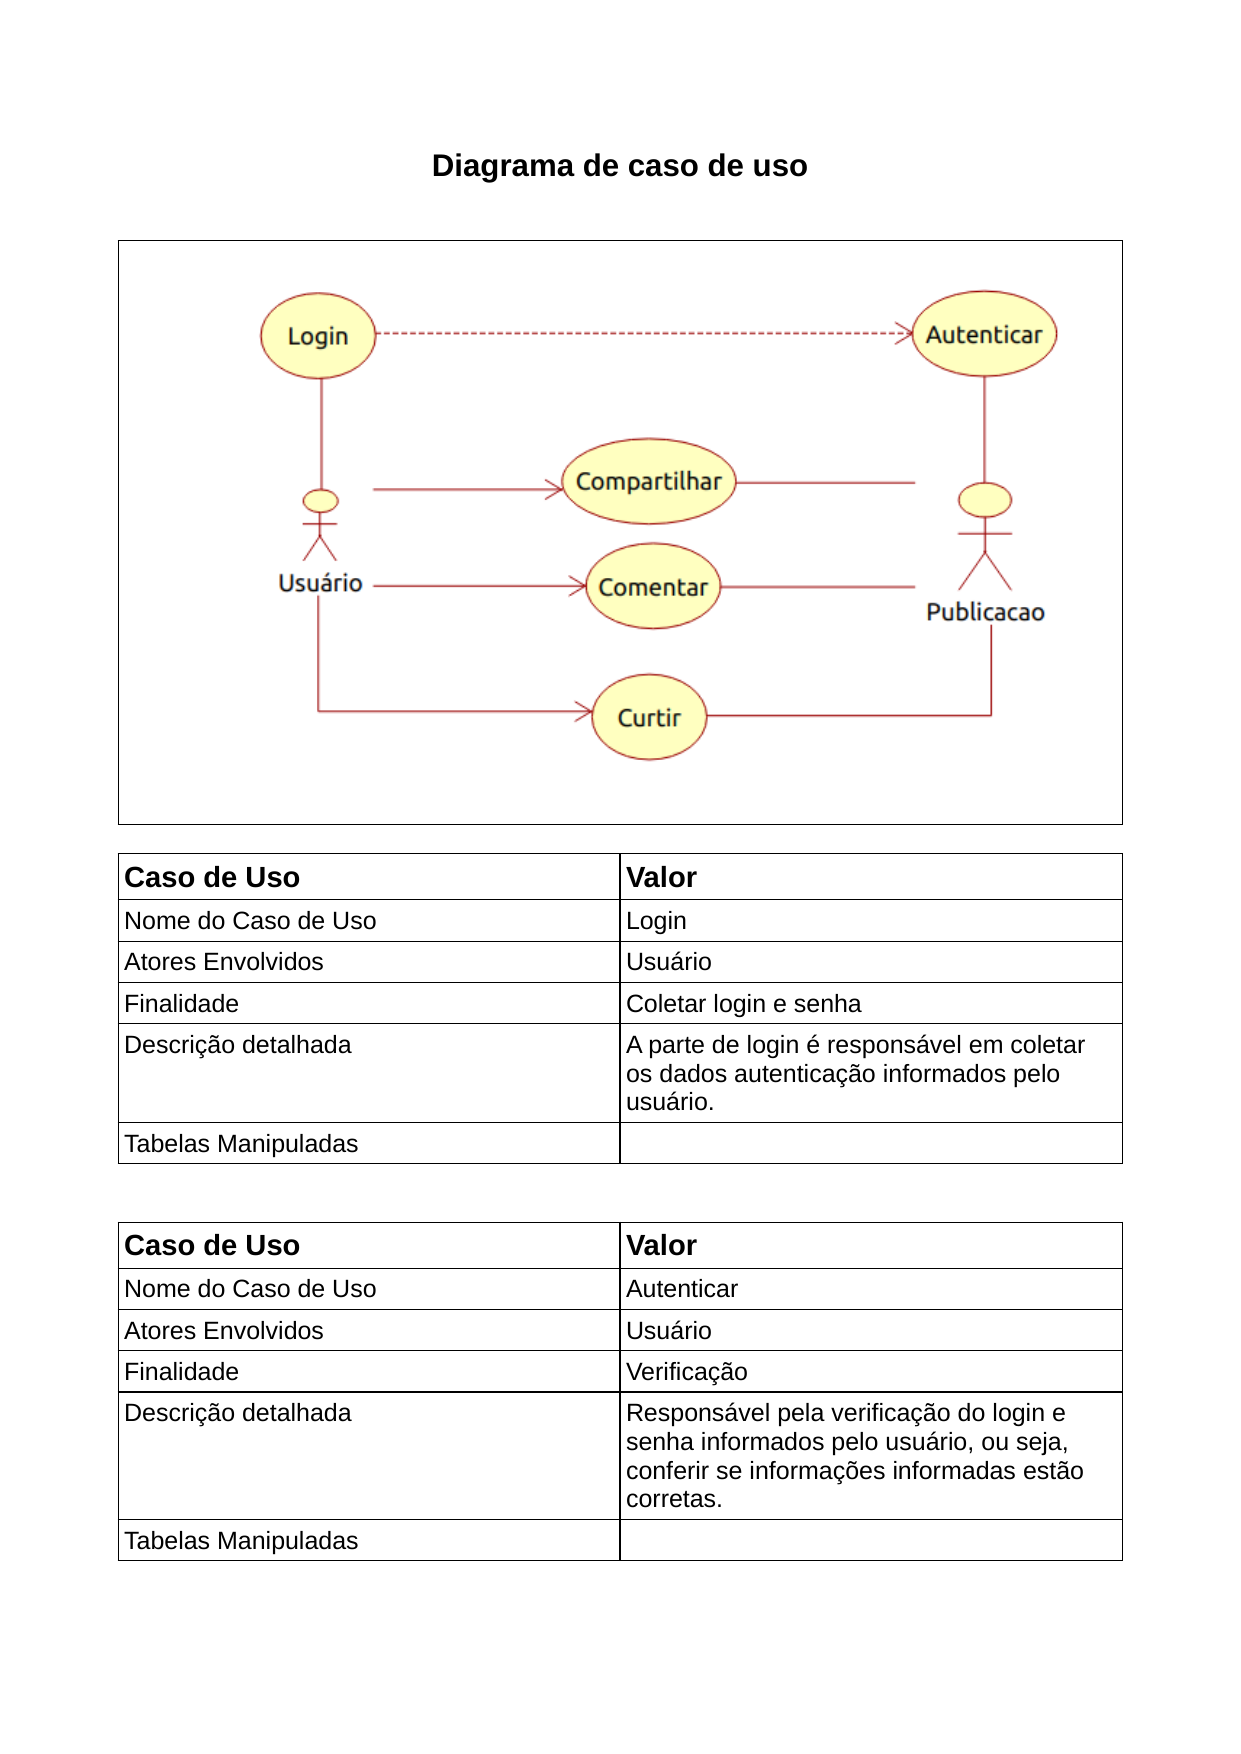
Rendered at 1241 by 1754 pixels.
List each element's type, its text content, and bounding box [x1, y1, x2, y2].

text Diagrama de caso de uso [118, 147, 1122, 183]
table_cell A parte de login é responsável em coletar os dados autenticação informados pelo usuário. [621, 1024, 1122, 1122]
table_header Caso de Uso [119, 854, 619, 899]
table_cell Nome do Caso de Uso [119, 900, 619, 941]
table_cell Atores Envolvidos [119, 942, 619, 982]
table_cell [621, 1520, 1122, 1560]
table_cell [621, 1123, 1122, 1163]
table_cell Verificação [621, 1351, 1122, 1391]
table_header [119, 241, 1122, 823]
table_cell Usuário [621, 1310, 1122, 1350]
table_cell Tabelas Manipuladas [119, 1123, 619, 1163]
table_cell Finalidade [119, 983, 619, 1023]
table_cell Usuário [621, 942, 1122, 982]
table_cell Login [621, 900, 1122, 941]
table_header Caso de Uso [119, 1223, 619, 1268]
table_cell Finalidade [119, 1351, 619, 1391]
table_cell Descrição detalhada [119, 1393, 619, 1519]
table_cell Atores Envolvidos [119, 1310, 619, 1350]
table_cell Tabelas Manipuladas [119, 1520, 619, 1560]
table_header Valor [621, 1223, 1122, 1268]
table_cell Autenticar [621, 1269, 1122, 1309]
table_cell Nome do Caso de Uso [119, 1269, 619, 1309]
table_cell Descrição detalhada [119, 1024, 619, 1122]
table_header Valor [621, 854, 1122, 899]
picture [123, 247, 1117, 789]
table_cell Responsável pela verificação do login e senha informados pelo usuário, ou seja, conferir se informações informadas estão corretas. [621, 1393, 1122, 1519]
table_cell Coletar login e senha [621, 983, 1122, 1023]
